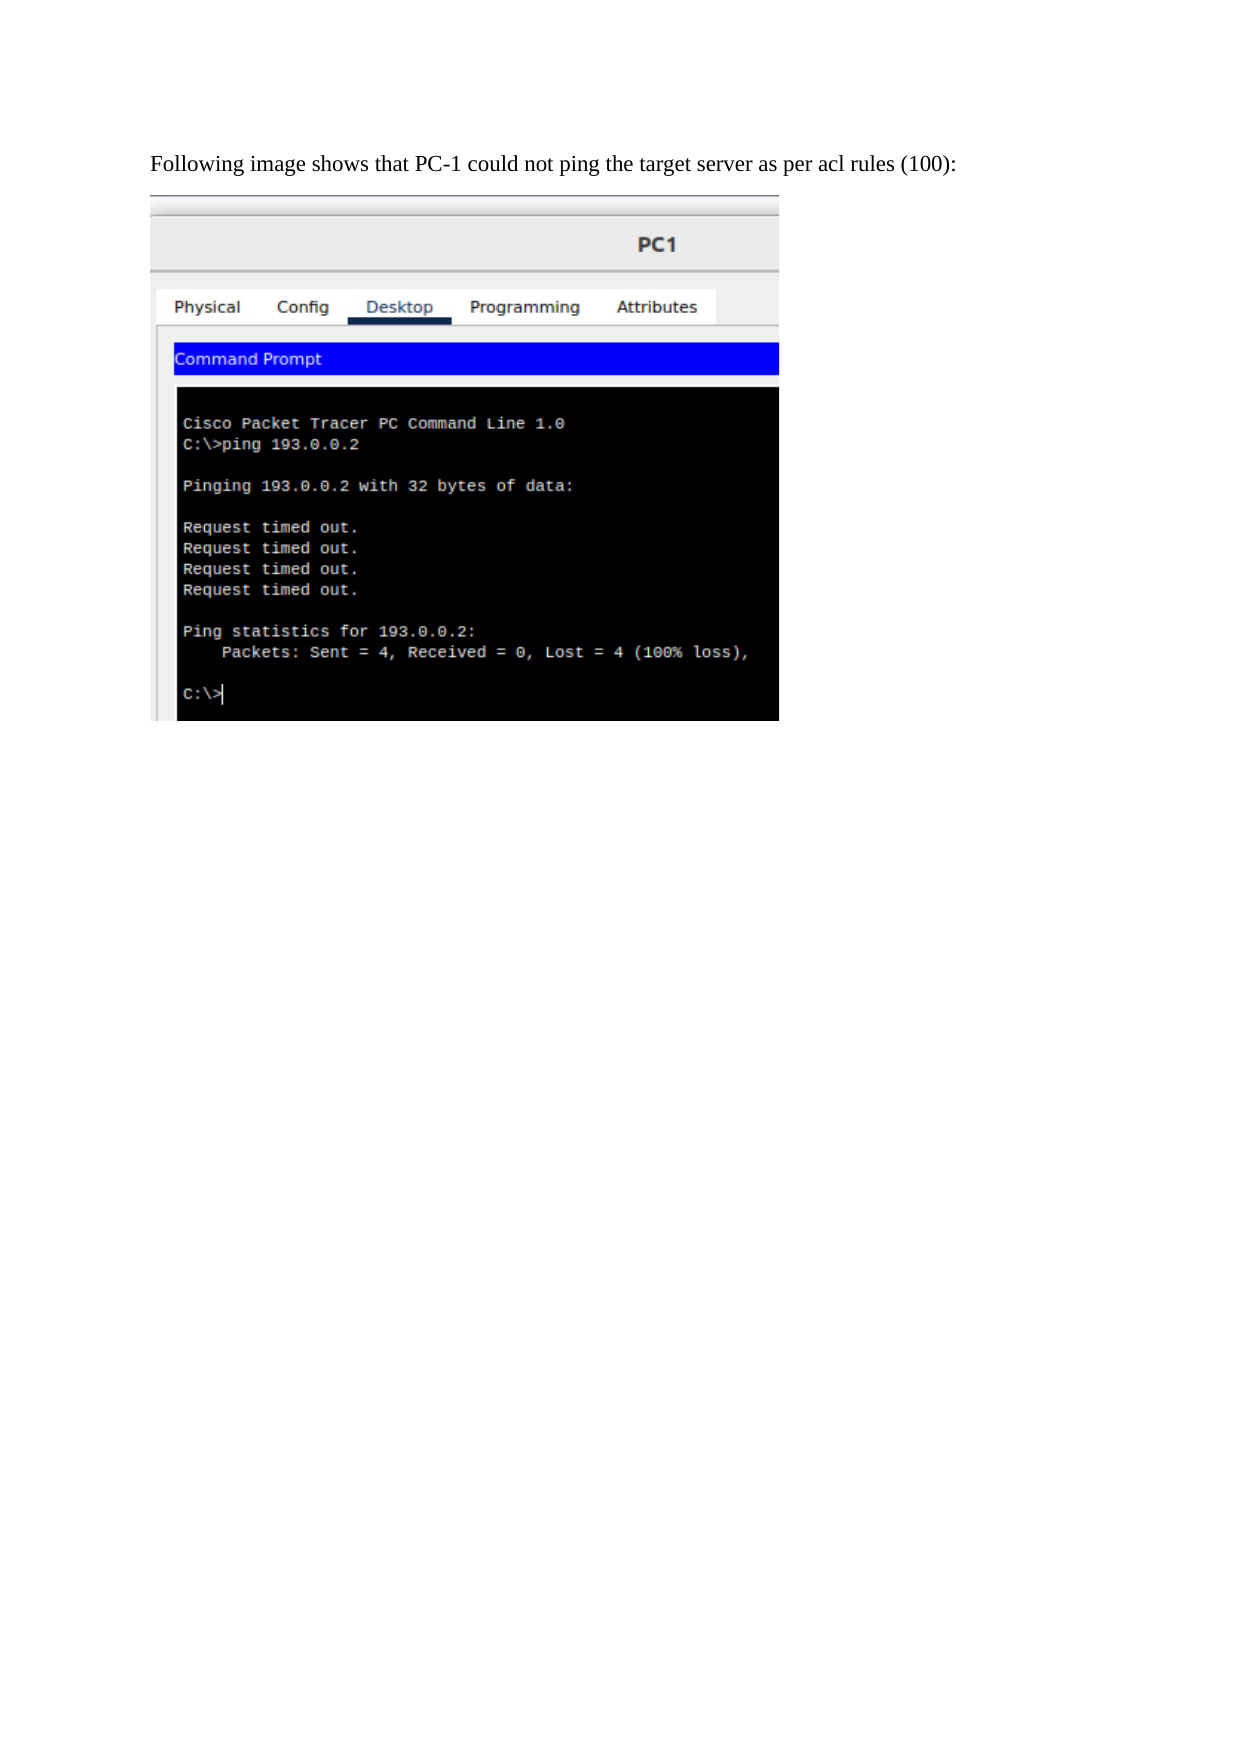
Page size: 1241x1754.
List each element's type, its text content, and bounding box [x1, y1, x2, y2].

text Following image shows that PC-1 could not ping the target server as per acl rules (100): [150, 150, 1090, 176]
picture [603, 195, 780, 664]
